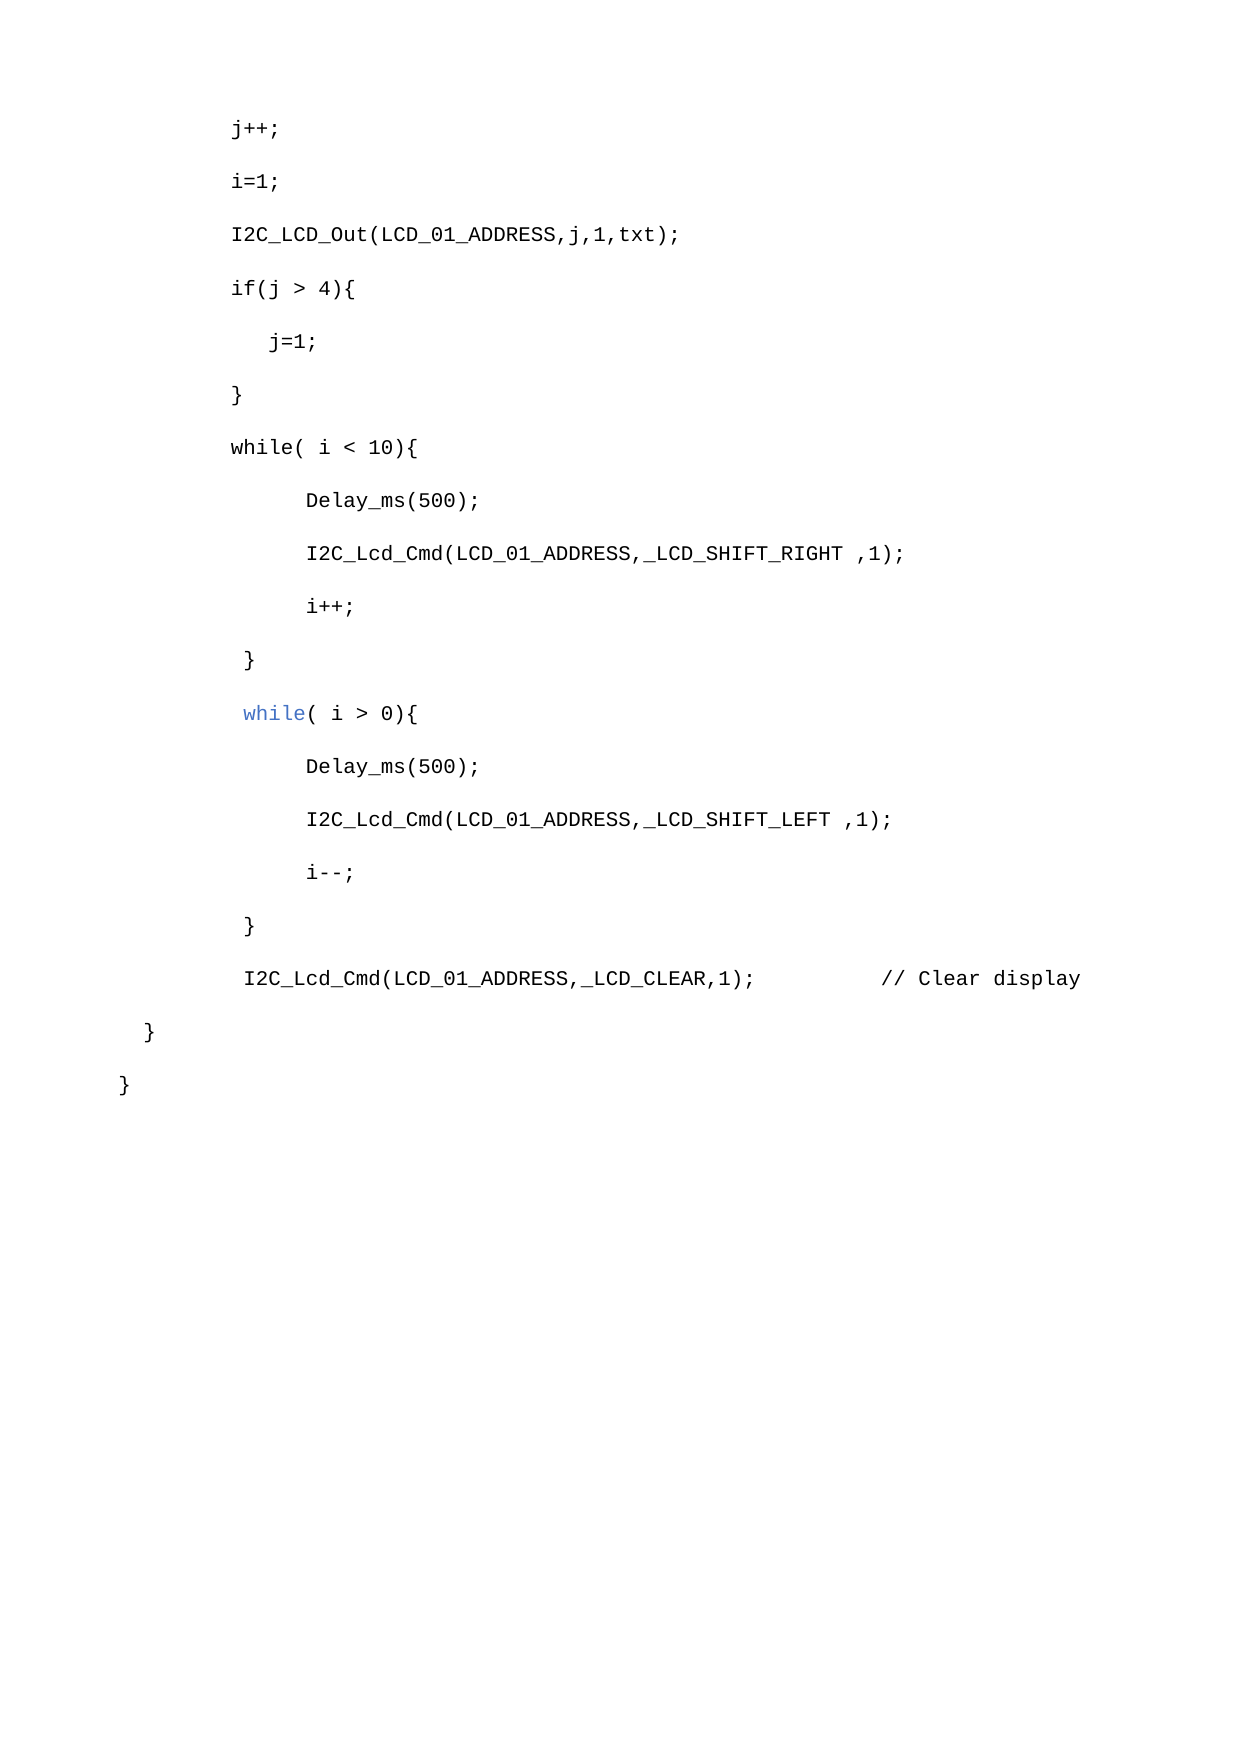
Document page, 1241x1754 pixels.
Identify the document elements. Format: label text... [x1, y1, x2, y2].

text j++; [118, 118, 1122, 142]
text } [118, 649, 1122, 673]
text if(j > 4){ [118, 277, 1122, 301]
text I2C_LCD_Out(LCD_01_ADDRESS,j,1,txt); [118, 224, 1122, 248]
text i++; [118, 596, 1122, 620]
text i=1; [118, 171, 1122, 195]
text while( i > 0){ [118, 702, 1122, 726]
text } [118, 1074, 1122, 1098]
text i--; [118, 862, 1122, 886]
text } [118, 384, 1122, 407]
text I2C_Lcd_Cmd(LCD_01_ADDRESS,_LCD_CLEAR,1); // Clear display [118, 968, 1122, 992]
text j=1; [118, 331, 1122, 354]
text } [118, 915, 1122, 939]
text Delay_ms(500); [118, 756, 1122, 779]
text Delay_ms(500); [118, 490, 1122, 514]
text } [118, 1021, 1122, 1045]
text I2C_Lcd_Cmd(LCD_01_ADDRESS,_LCD_SHIFT_LEFT ,1); [118, 809, 1122, 832]
text while( i < 10){ [118, 437, 1122, 461]
text I2C_Lcd_Cmd(LCD_01_ADDRESS,_LCD_SHIFT_RIGHT ,1); [118, 543, 1122, 567]
